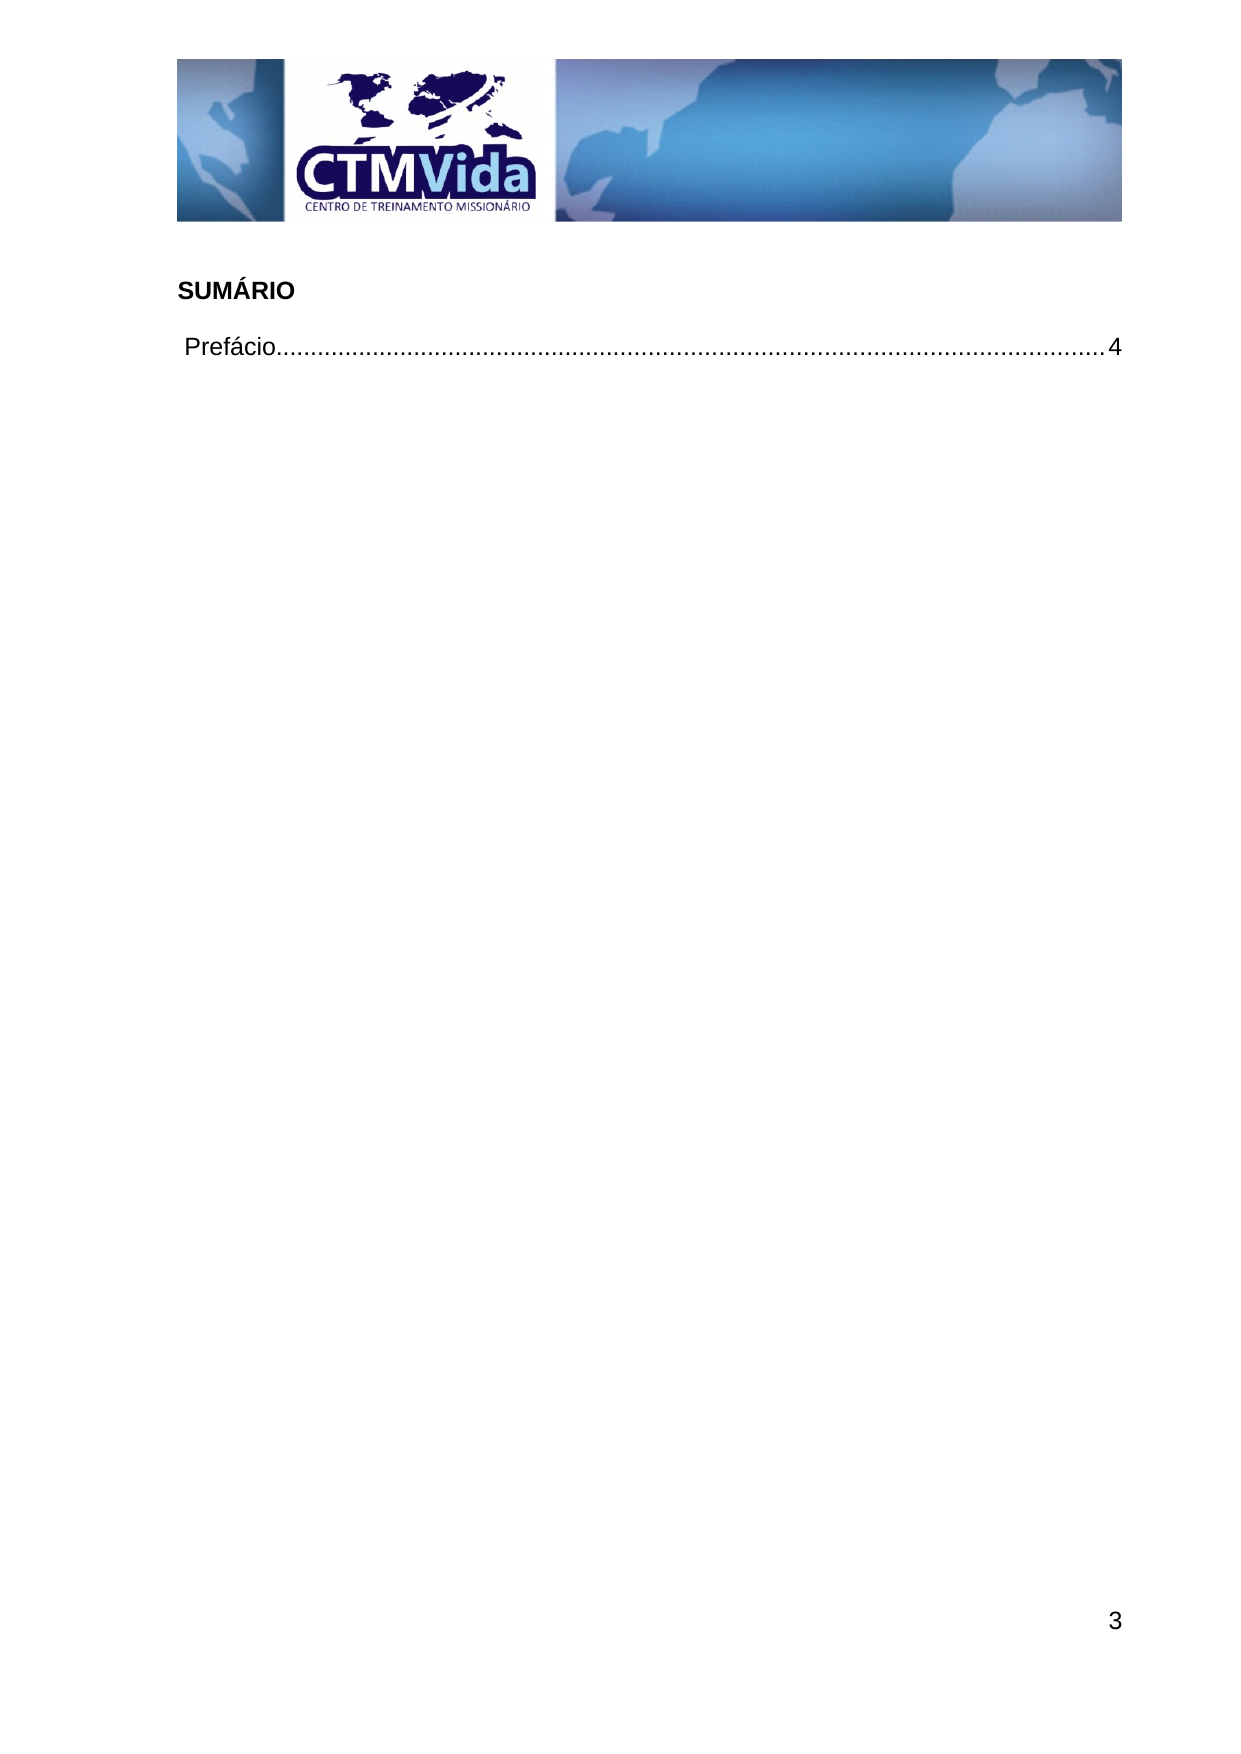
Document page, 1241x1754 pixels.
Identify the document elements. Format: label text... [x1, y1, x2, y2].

text ​ Prefácio 4 [177, 332, 1122, 360]
picture [177, 59, 1122, 222]
subtitle Sumário [177, 276, 1122, 305]
